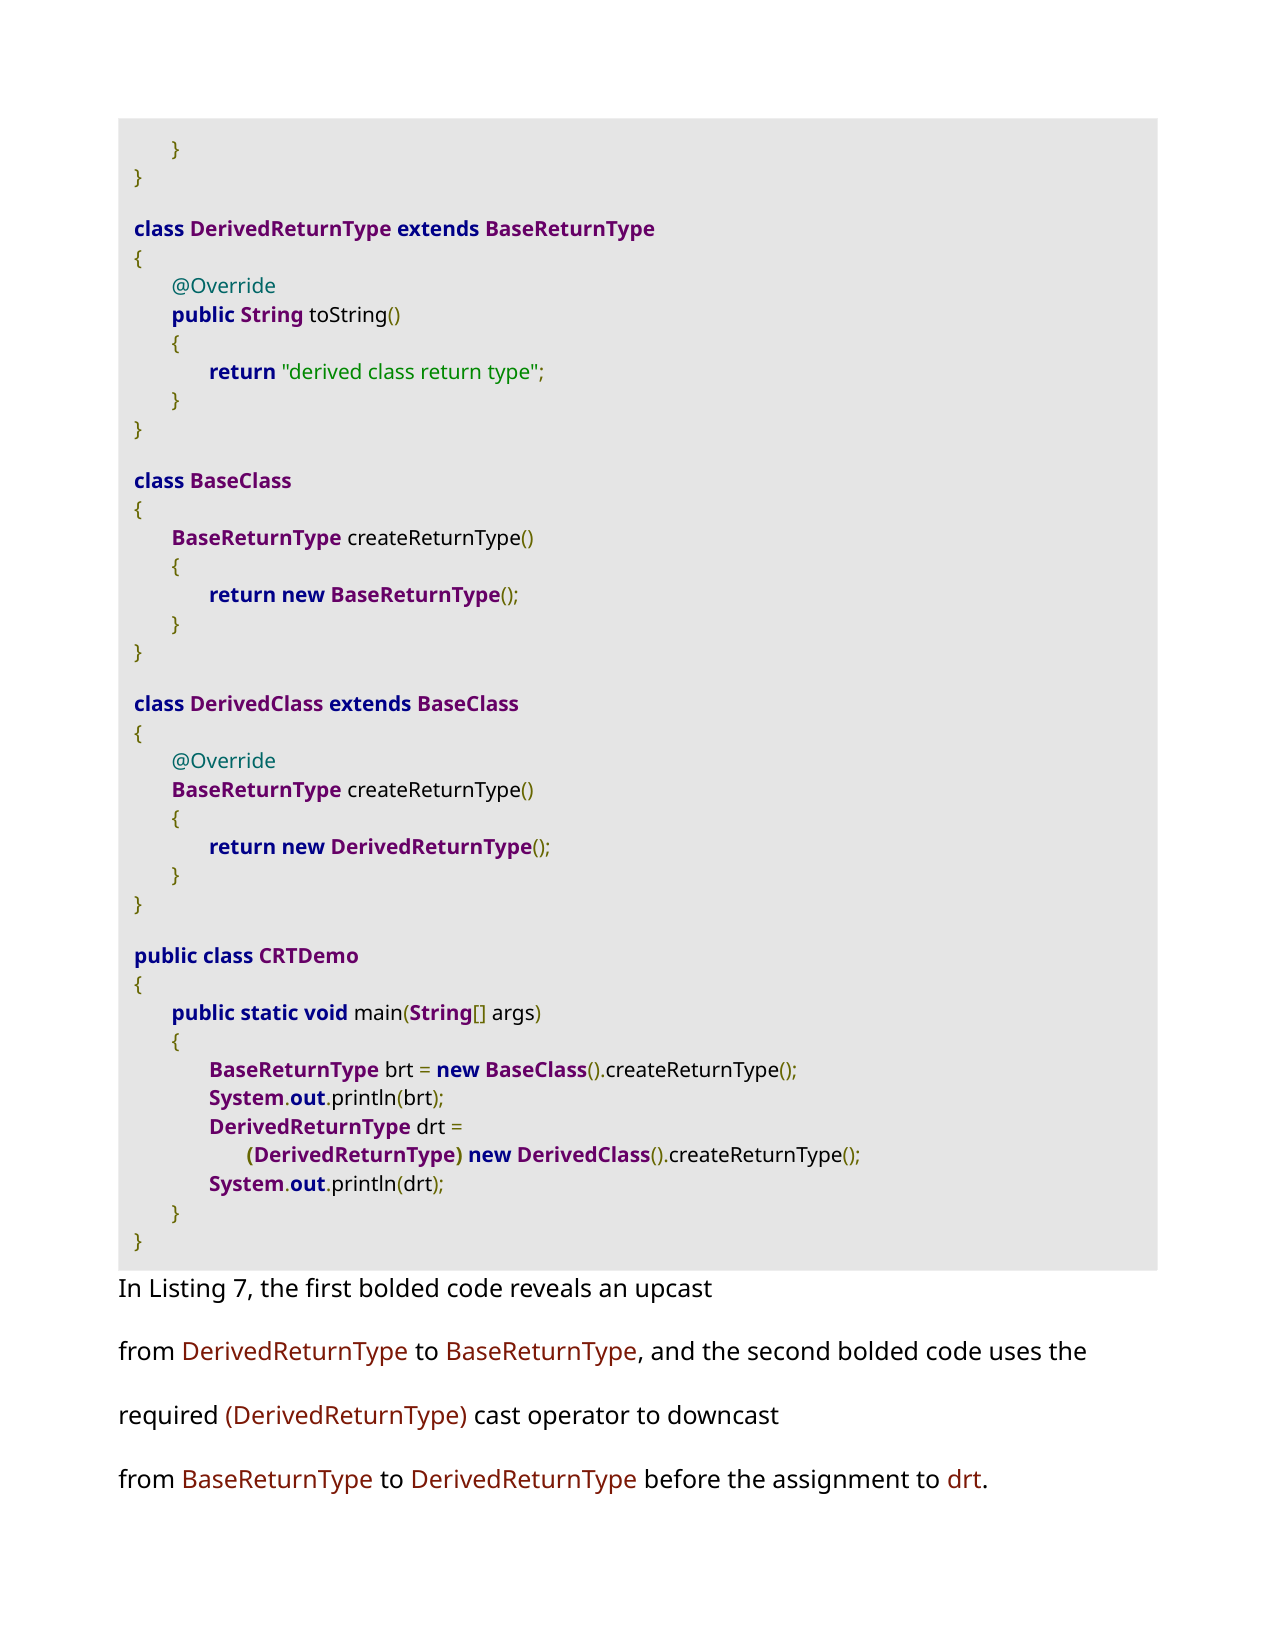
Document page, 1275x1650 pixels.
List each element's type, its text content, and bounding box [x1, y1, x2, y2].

text System.out.println(drt); [119, 1153, 1157, 1182]
text { [119, 227, 1157, 256]
text { [401, 227, 412, 235]
text { [119, 1011, 1157, 1039]
text } [119, 370, 1157, 398]
text class DerivedReturnType extends BaseReturnType [119, 199, 1157, 227]
text public class CRTDemo [119, 925, 1157, 954]
text { [119, 954, 1157, 982]
text } [119, 147, 1157, 175]
text { [119, 787, 1157, 816]
text { [119, 702, 1157, 730]
text { [377, 313, 383, 321]
text return new DerivedReturnType(); [119, 816, 1157, 844]
text } [352, 370, 358, 378]
text @Override [119, 256, 1157, 284]
text return new BaseReturnType(); [119, 564, 1157, 593]
text } [119, 398, 1157, 427]
text } [119, 873, 1157, 902]
text In Listing 7, the first bolded code reveals an upcast from DerivedReturnType to BaseReturnType, and the second bolded code uses the required (DerivedReturnType) cast operator to downcast from BaseReturnType to DerivedReturnType before the assignment to drt. [118, 1271, 1157, 1495]
text { [488, 787, 493, 795]
text @Override [119, 730, 1157, 759]
text } [335, 844, 341, 851]
text BaseReturnType brt = new BaseClass().createReturnType(); [119, 1039, 1157, 1068]
text } [119, 119, 1157, 147]
text } [406, 1182, 412, 1190]
text } [451, 370, 456, 378]
text BaseReturnType createReturnType() [119, 759, 1157, 787]
text DerivedReturnType drt = [119, 1096, 1157, 1125]
text } [291, 370, 297, 378]
text { [119, 536, 1157, 564]
text System.out.println(brt); [119, 1068, 1157, 1096]
text { [119, 479, 1157, 507]
text class DerivedClass extends BaseClass [119, 673, 1157, 702]
text public static void main(String[] args) [119, 982, 1157, 1011]
text { [444, 787, 449, 796]
text } [119, 1210, 1157, 1270]
text return "derived class return type"; [119, 341, 1157, 370]
text (DerivedReturnType) new DerivedClass().createReturnType(); [119, 1125, 1157, 1153]
text public String toString() [119, 284, 1157, 313]
text } [119, 1182, 1157, 1210]
text { [514, 1011, 520, 1019]
text } [119, 844, 1157, 873]
text BaseReturnType createReturnType() [119, 507, 1157, 536]
text { [319, 313, 326, 321]
text class BaseClass [119, 450, 1157, 479]
text } [119, 593, 1157, 621]
text { [444, 536, 449, 544]
text { [119, 313, 1157, 341]
text } [119, 621, 1157, 650]
